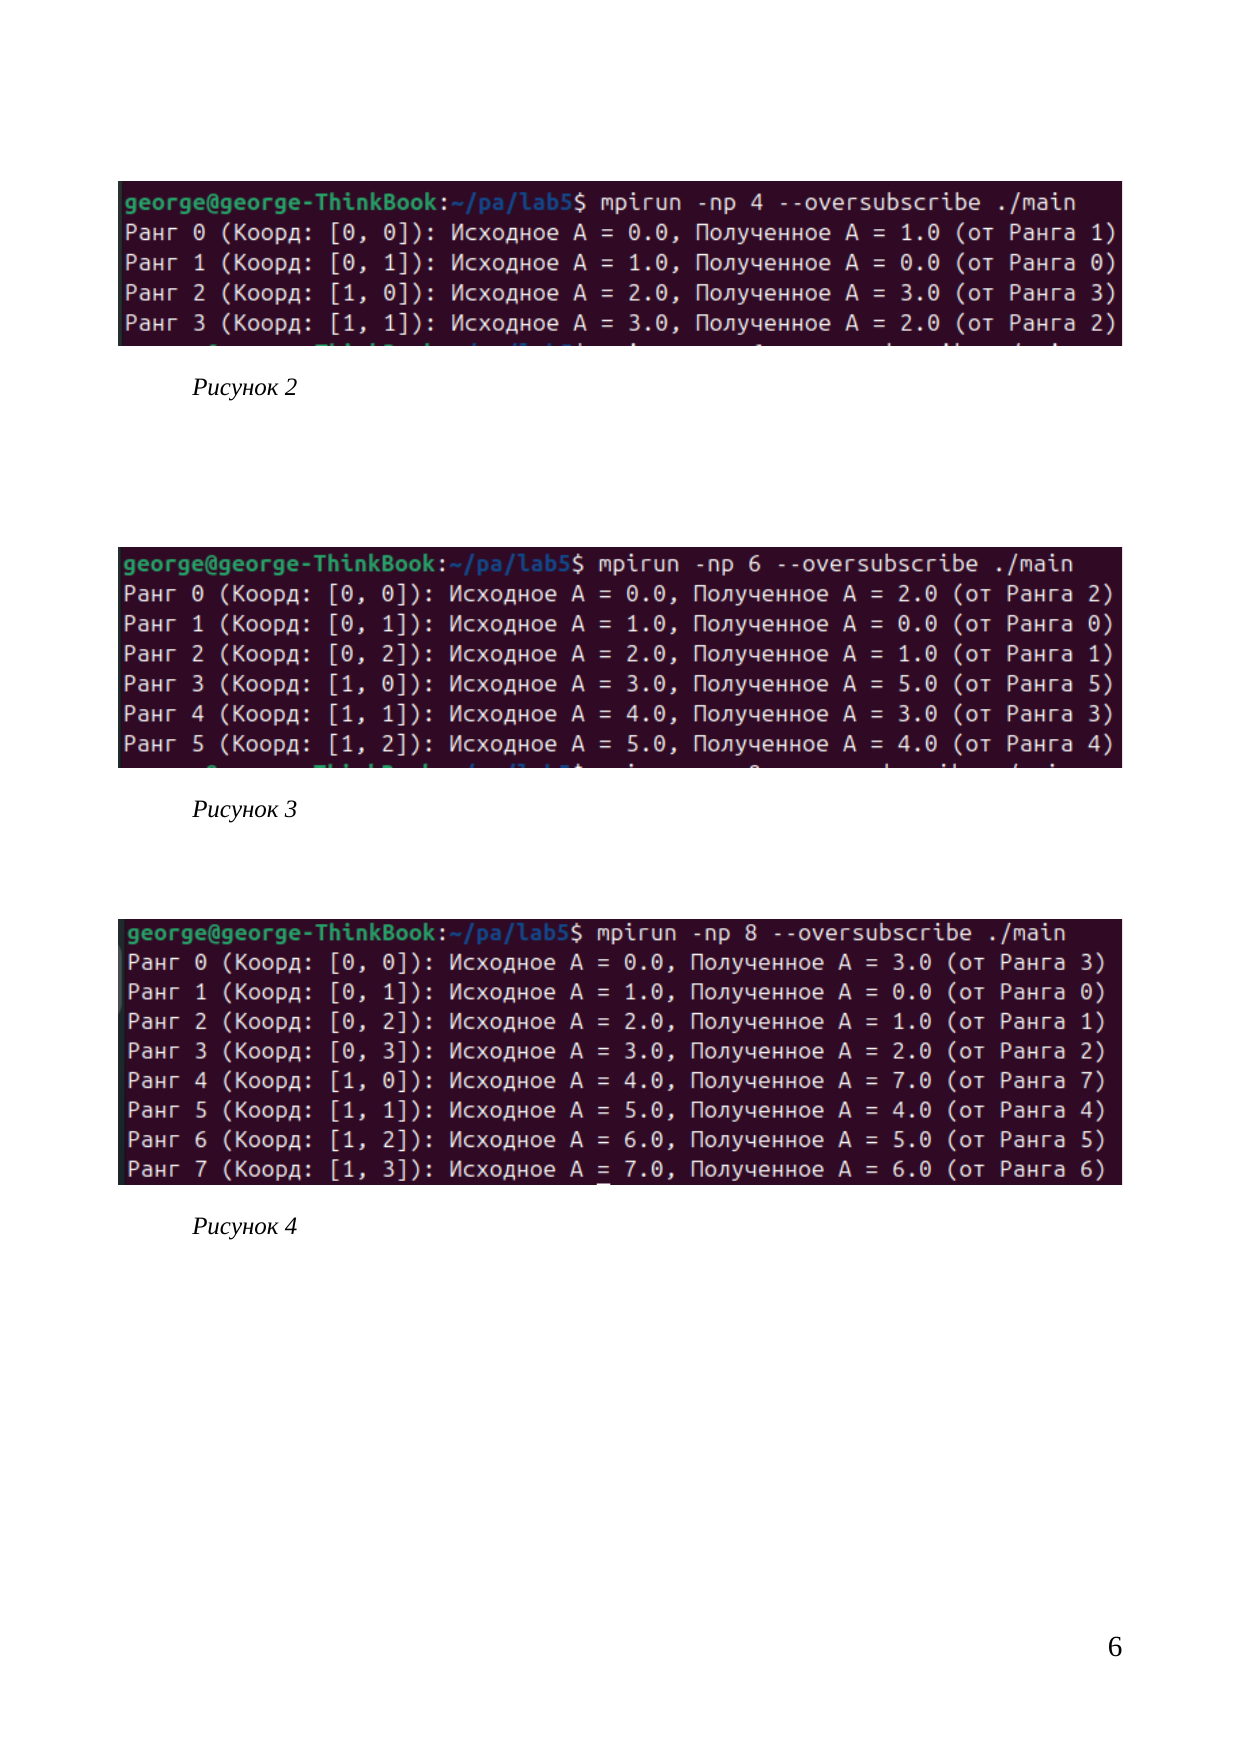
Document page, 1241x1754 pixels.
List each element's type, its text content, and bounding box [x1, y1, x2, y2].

picture [118, 547, 1123, 768]
text Рисунок 3 [118, 768, 1122, 823]
text Рисунок 2 [118, 346, 1122, 401]
picture [118, 919, 1123, 1185]
picture [118, 181, 1123, 346]
text Рисунок 4 [118, 1185, 1122, 1240]
